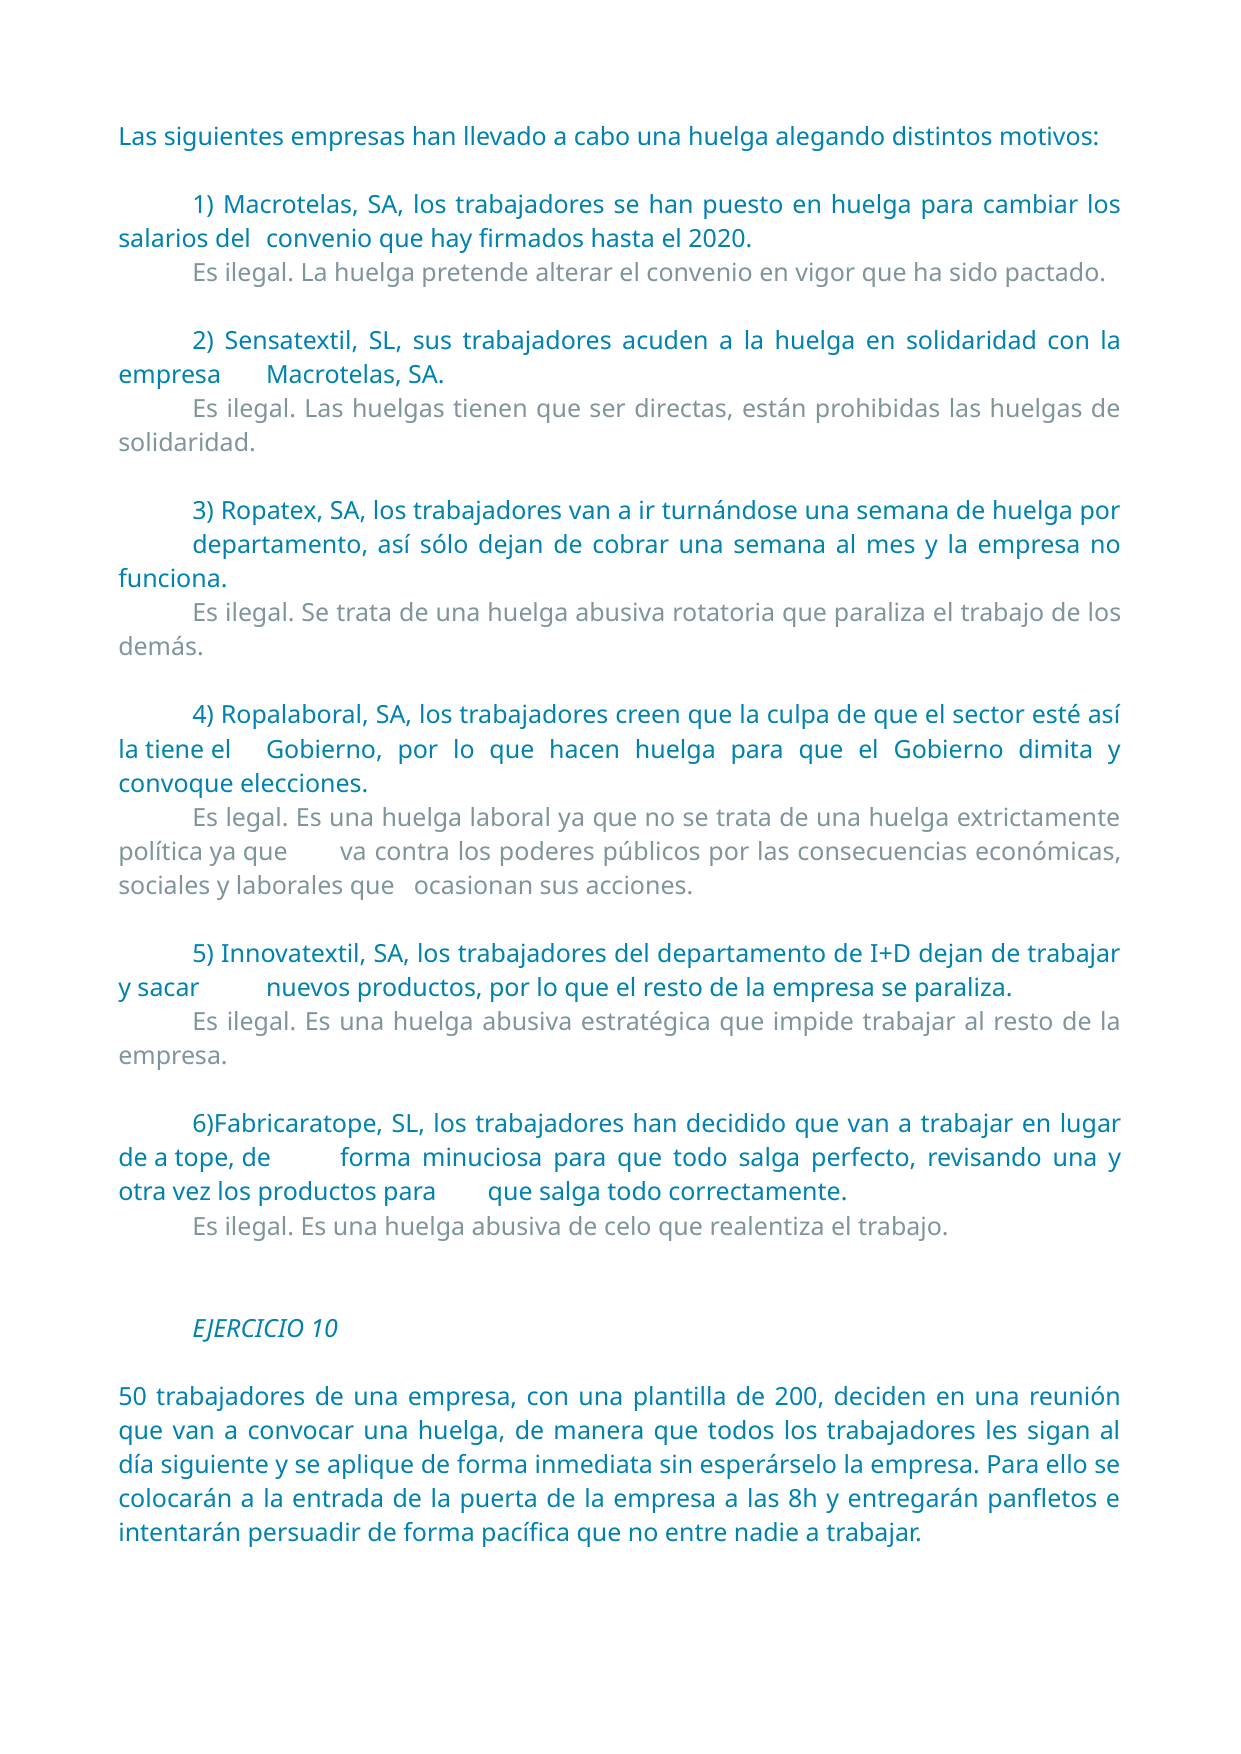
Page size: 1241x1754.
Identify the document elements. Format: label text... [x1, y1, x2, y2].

text 2) Sensatextil, SL, sus trabajadores acuden a la huelga en solidaridad con la empresa Macrotelas, SA. [118, 322, 1122, 391]
text Es ilegal. Es una huelga abusiva estratégica que impide trabajar al resto de la empresa. [118, 1004, 1122, 1072]
text Es ilegal. Es una huelga abusiva de celo que realentiza el trabajo. [118, 1208, 1122, 1242]
text 3) Ropatex, SA, los trabajadores van a ir turnándose una semana de huelga por departamento, así sólo dejan de cobrar una semana al mes y la empresa no funciona. [118, 493, 1122, 595]
text 1) Macrotelas, SA, los trabajadores se han puesto en huelga para cambiar los salarios del convenio que hay firmados hasta el 2020. [118, 186, 1122, 254]
text 4) Ropalaboral, SA, los trabajadores creen que la culpa de que el sector esté así la tiene el Gobierno, por lo que hacen huelga para que el Gobierno dimita y convoque elecciones. [118, 697, 1122, 799]
text Las siguientes empresas han llevado a cabo una huelga alegando distintos motivos: [118, 118, 1122, 152]
text 5) Innovatextil, SA, los trabajadores del departamento de I+D dejan de trabajar y sacar nuevos productos, por lo que el resto de la empresa se paraliza. [118, 936, 1122, 1004]
text Es ilegal. Las huelgas tienen que ser directas, están prohibidas las huelgas de solidaridad. [118, 391, 1122, 459]
text 6)Fabricaratope, SL, los trabajadores han decidido que van a trabajar en lugar de a tope, de forma minuciosa para que todo salga perfecto, revisando una y otra vez los productos para que salga todo correctamente. [118, 1106, 1122, 1208]
text Es legal. Es una huelga laboral ya que no se trata de una huelga extrictamente política ya que va contra los poderes públicos por las consecuencias económicas, sociales y laborales que ocasionan sus acciones. [118, 799, 1122, 902]
text Es ilegal. Se trata de una huelga abusiva rotatoria que paraliza el trabajo de los demás. [118, 595, 1122, 663]
text 50 trabajadores de una empresa, con una plantilla de 200, deciden en una reunión que van a convocar una huelga, de manera que todos los trabajadores les sigan al día siguiente y se aplique de forma inmediata sin esperárselo la empresa. Para ello se colocarán a la entrada de la puerta de la empresa a las 8h y entregarán panfletos e intentarán persuadir de forma pacífica que no entre nadie a trabajar. [118, 1378, 1122, 1549]
text Es ilegal. La huelga pretende alterar el convenio en vigor que ha sido pactado. [118, 254, 1122, 288]
text EJERCICIO 10 [118, 1310, 1122, 1344]
